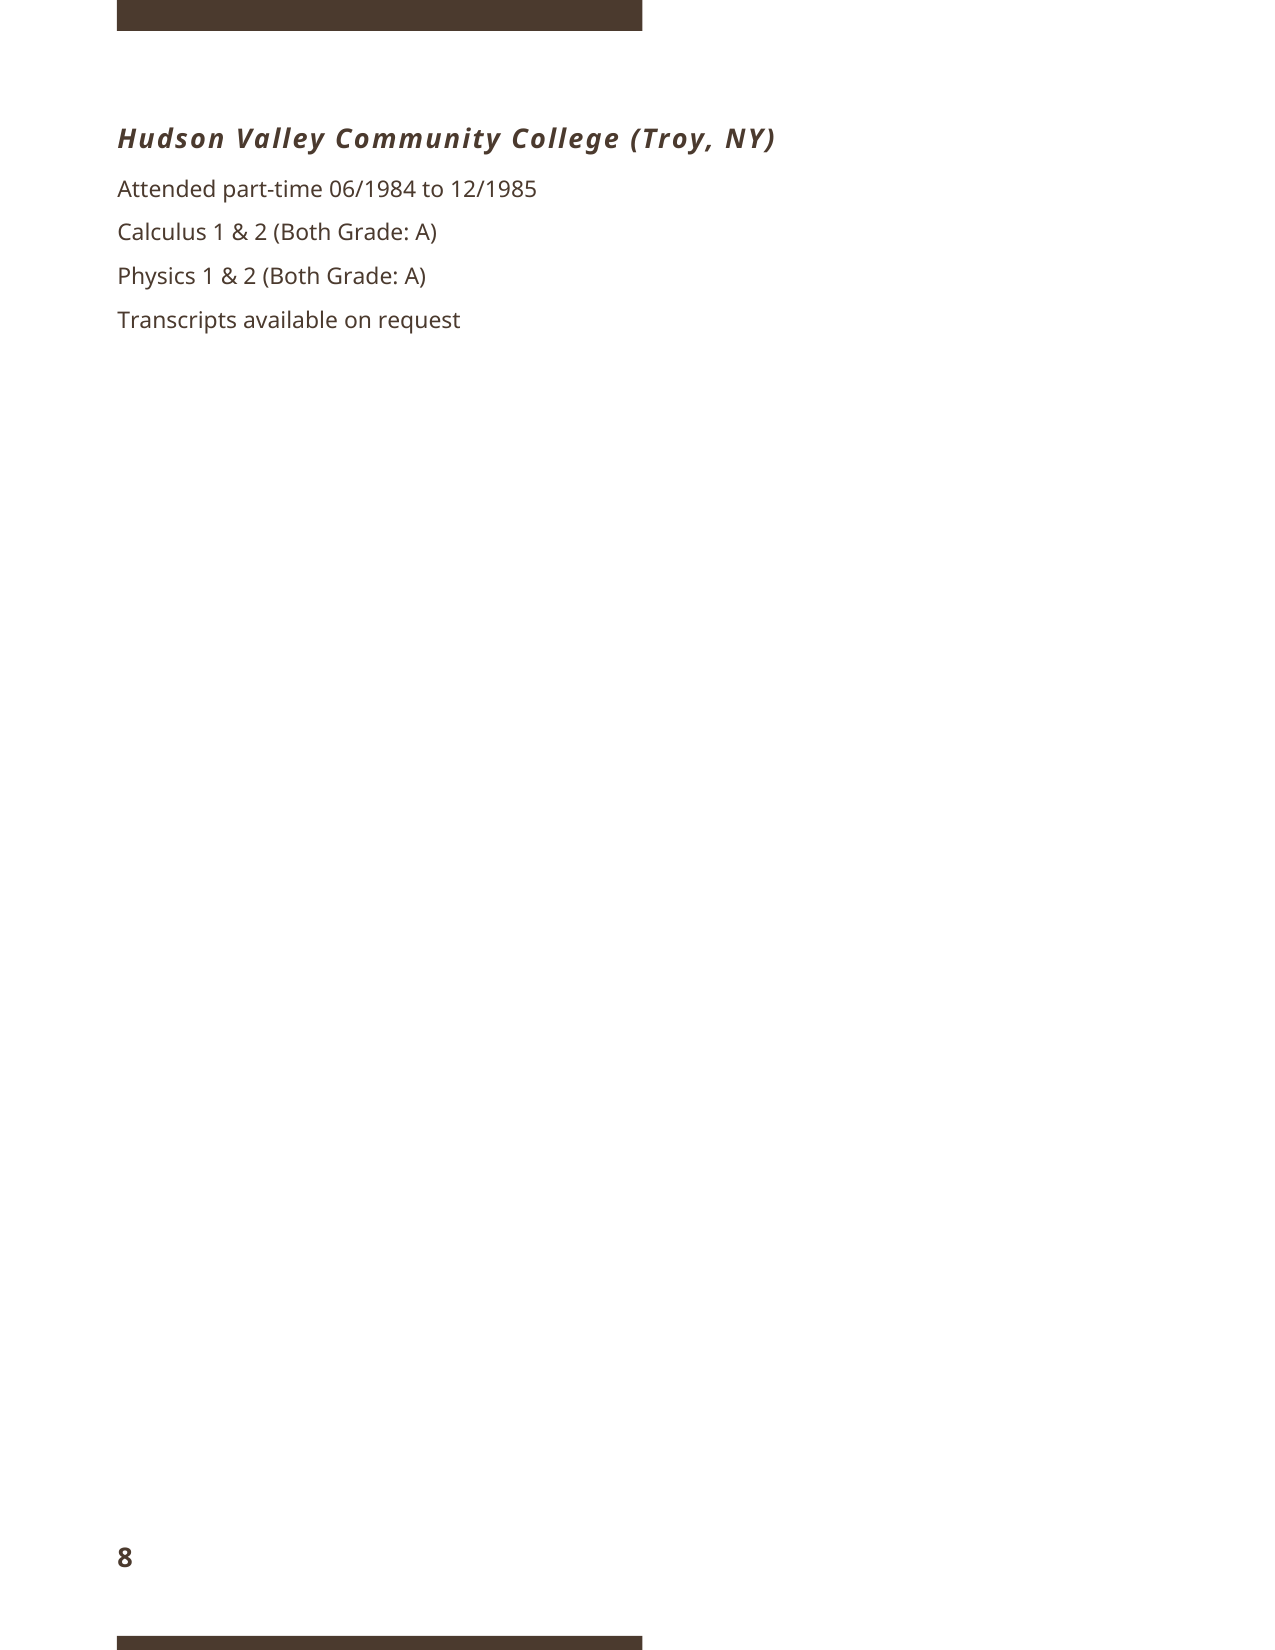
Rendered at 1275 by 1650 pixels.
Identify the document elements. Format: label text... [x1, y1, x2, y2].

text Calculus 1 & 2 (Both Grade: A) [117, 216, 1158, 247]
text Attended part-time 06/1984 to 12/1985 [117, 172, 1158, 204]
text Transcripts available on request [117, 304, 1158, 335]
subtitle Hudson Valley Community College (Troy, NY) [117, 120, 1158, 157]
text Physics 1 & 2 (Both Grade: A) [117, 260, 1158, 291]
